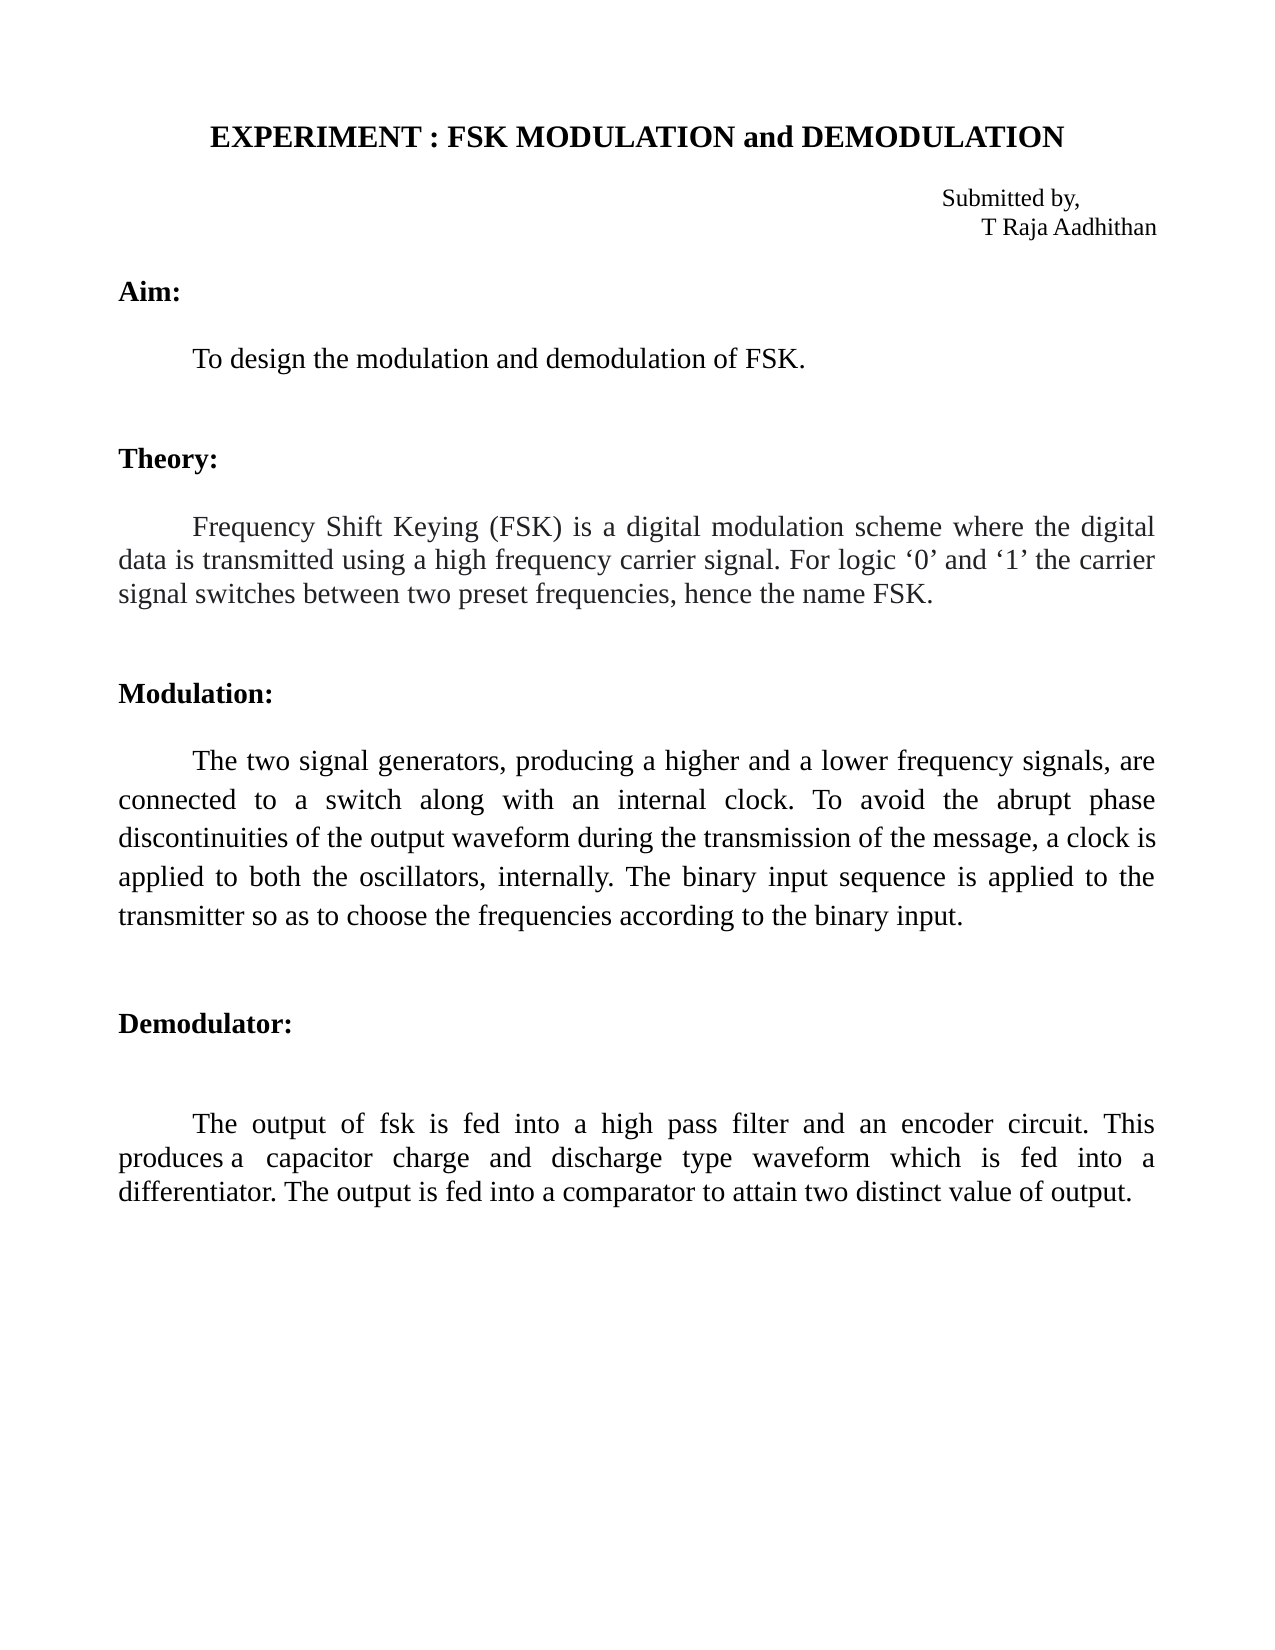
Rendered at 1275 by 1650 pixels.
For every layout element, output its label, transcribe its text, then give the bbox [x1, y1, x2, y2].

text EXPERIMENT : FSK MODULATION and DEMODULATION [118, 118, 1157, 154]
text T Raja Aadhithan [118, 212, 1157, 240]
text The two signal generators, producing a higher and a lower frequency signals, are connected to a switch along with an internal clock. To avoid the abrupt phase discontinuities of the output waveform during the transmission of the message, a clock is applied to both the oscillators, internally. The binary input sequence is applied to the transmitter so as to choose the frequencies according to the binary input. [118, 743, 1157, 931]
text Demodulator: [118, 1006, 1157, 1039]
text Frequency Shift Keying (FSK) is a digital modulation scheme where the digital data is transmitted using a high frequency carrier signal. For logic ‘0’ and ‘1’ the carrier signal switches between two preset frequencies, hence the name FSK. [118, 509, 1157, 609]
text Modulation: [118, 676, 1157, 710]
text Aim: [118, 274, 1157, 307]
text The output of fsk is fed into a high pass filter and an encoder circuit. This produces a capacitor charge and discharge type waveform which is fed into a differentiator. The output is fed into a comparator to attain two distinct value of output. [118, 1107, 1157, 1207]
text Theory: [118, 442, 1157, 475]
text Submitted by, [118, 183, 1157, 212]
text To design the modulation and demodulation of FSK. [118, 341, 1157, 374]
